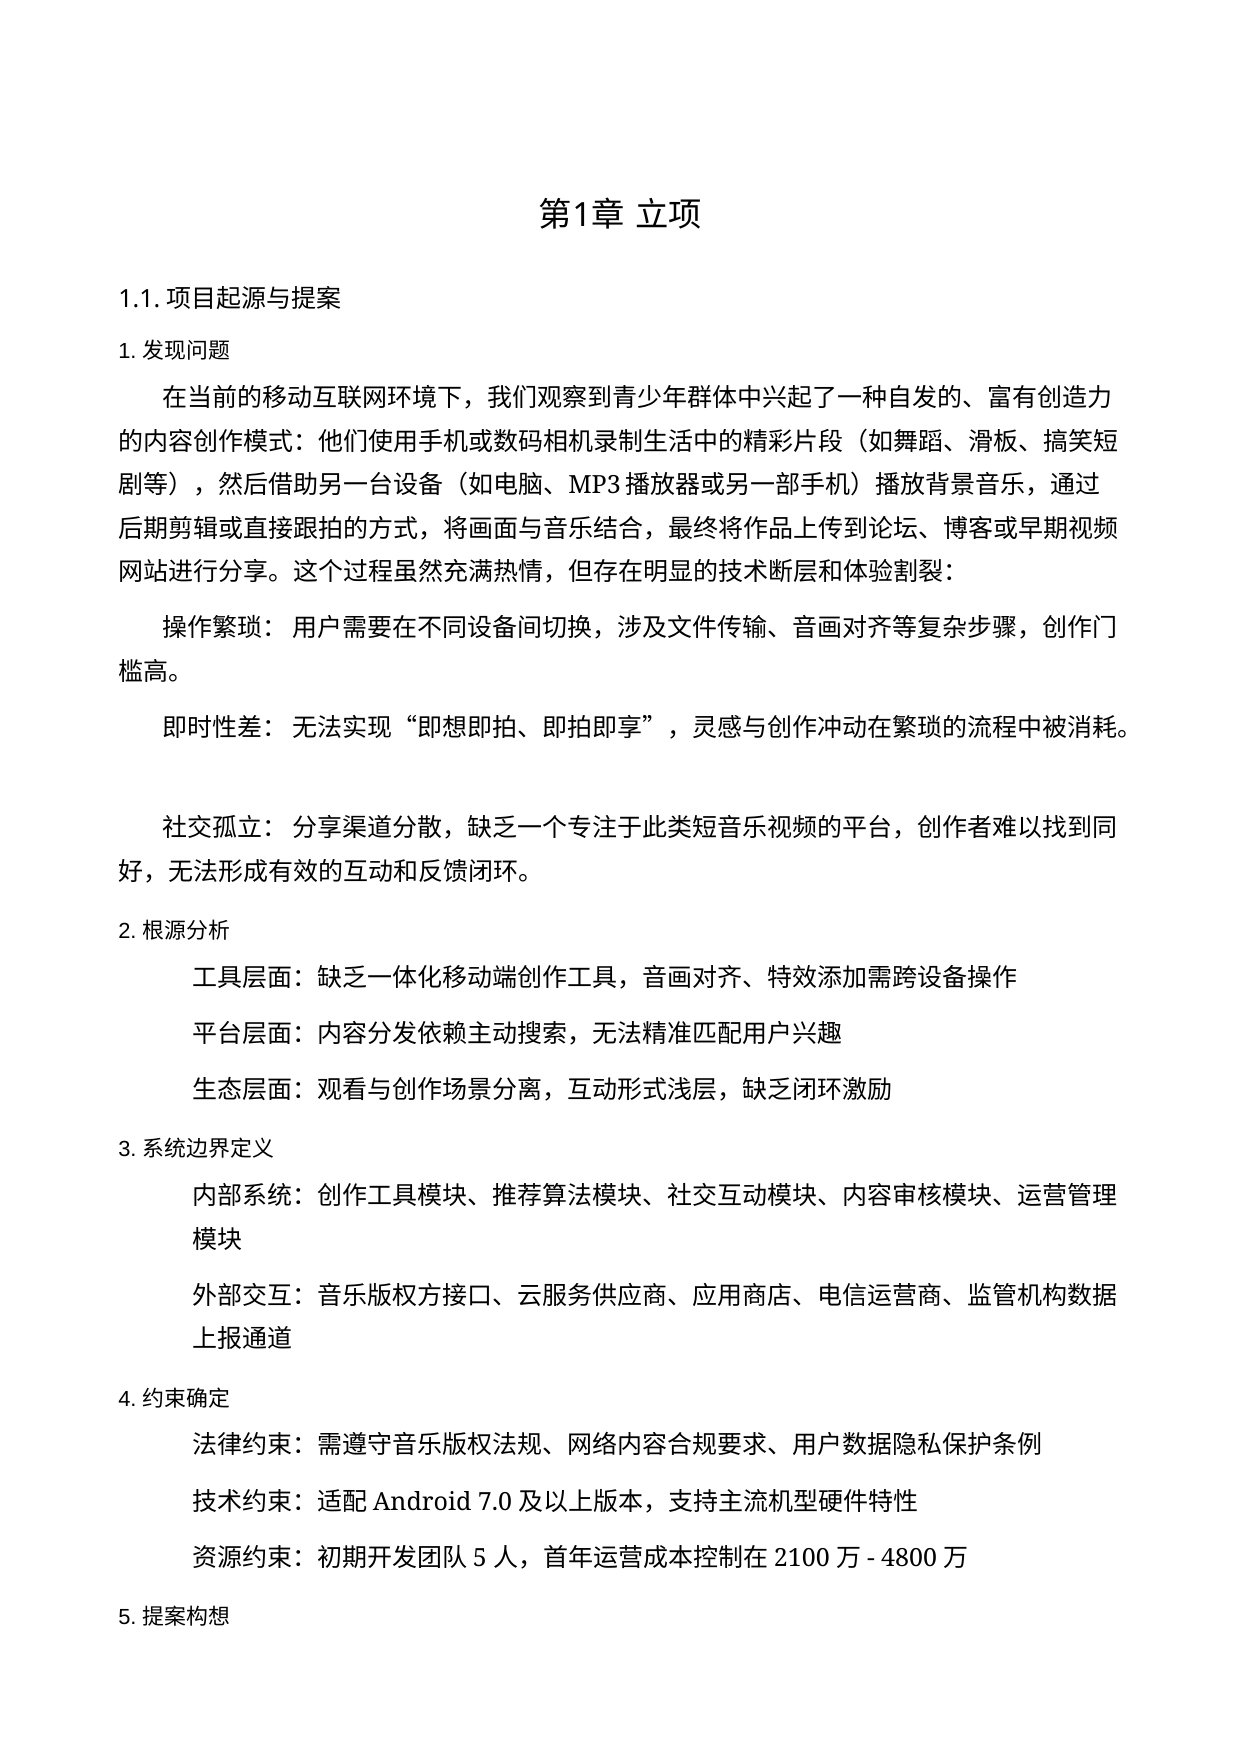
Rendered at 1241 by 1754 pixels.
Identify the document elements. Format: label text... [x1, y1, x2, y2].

subtitle 发现问题 [118, 333, 1122, 365]
subtitle 根源分析 [118, 913, 1122, 944]
list 外部交互：音乐版权方接口、云服务供应商、应用商店、电信运营商、监管机构数据上报通道 [162, 1276, 1122, 1355]
list 技术约束：适配 Android 7.0 及以上版本，支持主流机型硬件特性 [162, 1481, 1122, 1518]
text 操作繁琐： 用户需要在不同设备间切换，涉及文件传输、音画对齐等复杂步骤，创作门槛高。 [118, 608, 1122, 688]
text 在当前的移动互联网环境下，我们观察到青少年群体中兴起了一种自发的、富有创造力的内容创作模式：他们使用手机或数码相机录制生活中的精彩片段（如舞蹈、滑板、搞笑短剧等），然后借助另一台设备（如电脑、MP3播放器或另一部手机）播放背景音乐，通过后期剪辑或直接跟拍的方式，将画面与音乐结合，最终将作品上传到论坛、博客或早期视频网站进行分享。这个过程虽然充满热情，但存在明显的技术断层和体验割裂： [118, 378, 1122, 588]
subtitle 立项 [118, 188, 1122, 236]
subtitle 提案构想 [118, 1599, 1122, 1631]
subtitle 约束确定 [118, 1381, 1122, 1412]
list 平台层面：内容分发依赖主动搜索，无法精准匹配用户兴趣 [162, 1013, 1122, 1049]
text 即时性差： 无法实现“即想即拍、即拍即享”，灵感与创作冲动在繁琐的流程中被消耗。 [118, 708, 1122, 787]
text 社交孤立： 分享渠道分散，缺乏一个专注于此类短音乐视频的平台，创作者难以找到同好，无法形成有效的互动和反馈闭环。 [118, 807, 1122, 887]
subtitle 项目起源与提案 [118, 278, 1122, 314]
list 法律约束：需遵守音乐版权法规、网络内容合规要求、用户数据隐私保护条例 [162, 1425, 1122, 1461]
list 工具层面：缺乏一体化移动端创作工具，音画对齐、特效添加需跨设备操作 [162, 957, 1122, 993]
subtitle 系统边界定义 [118, 1131, 1122, 1163]
list 生态层面：观看与创作场景分离，互动形式浅层，缺乏闭环激励 [162, 1070, 1122, 1106]
list 内部系统：创作工具模块、推荐算法模块、社交互动模块、内容审核模块、运营管理模块 [162, 1176, 1122, 1255]
list 资源约束：初期开发团队 5 人，首年运营成本控制在 2100 万 - 4800 万 [162, 1538, 1122, 1574]
